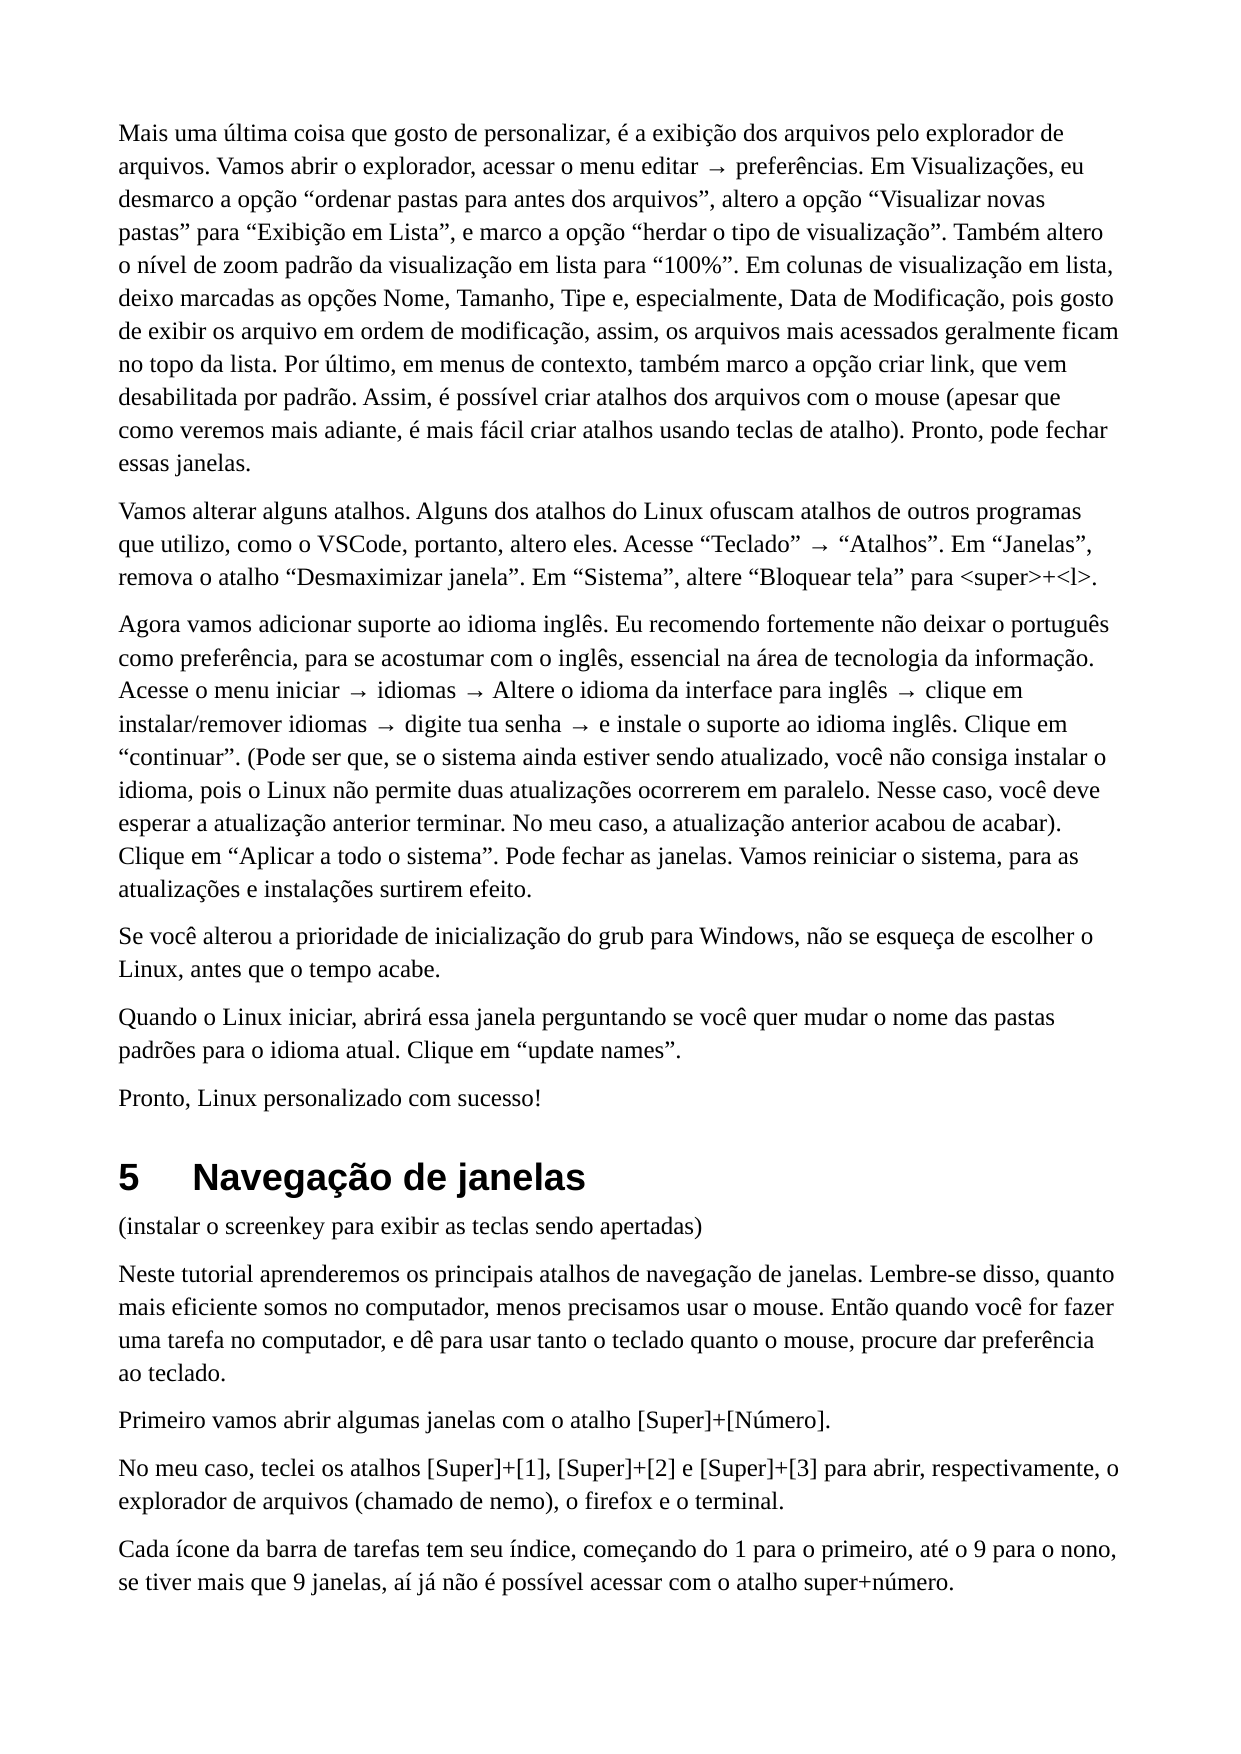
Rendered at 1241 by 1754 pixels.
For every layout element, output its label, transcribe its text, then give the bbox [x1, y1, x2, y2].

text Se você alterou a prioridade de inicialização do grub para Windows, não se esqueça de escolher o Linux, antes que o tempo acabe. [118, 921, 1122, 983]
text Pronto, Linux personalizado com sucesso! [118, 1083, 1122, 1111]
subtitle Navegação de janelas [118, 1155, 1122, 1199]
text Quando o Linux iniciar, abrirá essa janela perguntando se você quer mudar o nome das pastas padrões para o idioma atual. Clique em “update names”. [118, 1002, 1122, 1064]
text Agora vamos adicionar suporte ao idioma inglês. Eu recomendo fortemente não deixar o português como preferência, para se acostumar com o inglês, essencial na área de tecnologia da informação. Acesse o menu iniciar → idiomas → Altere o idioma da interface para inglês → clique em instalar/remover idiomas → digite tua senha → e instale o suporte ao idioma inglês. Clique em “continuar”. (Pode ser que, se o sistema ainda estiver sendo atualizado, você não consiga instalar o idioma, pois o Linux não permite duas atualizações ocorrerem em paralelo. Nesse caso, você deve esperar a atualização anterior terminar. No meu caso, a atualização anterior acabou de acabar). Clique em “Aplicar a todo o sistema”. Pode fechar as janelas. Vamos reiniciar o sistema, para as atualizações e instalações surtirem efeito. [118, 609, 1122, 902]
text Primeiro vamos abrir algumas janelas com o atalho [Super]+[Número]. [118, 1406, 1122, 1434]
text Mais uma última coisa que gosto de personalizar, é a exibição dos arquivos pelo explorador de arquivos. Vamos abrir o explorador, acessar o menu editar → preferências. Em Visualizações, eu desmarco a opção “ordenar pastas para antes dos arquivos”, altero a opção “Visualizar novas pastas” para “Exibição em Lista”, e marco a opção “herdar o tipo de visualização”. Também altero o nível de zoom padrão da visualização em lista para “100%”. Em colunas de visualização em lista, deixo marcadas as opções Nome, Tamanho, Tipe e, especialmente, Data de Modificação, pois gosto de exibir os arquivo em ordem de modificação, assim, os arquivos mais acessados geralmente ficam no topo da lista. Por último, em menus de contexto, também marco a opção criar link, que vem desabilitada por padrão. Assim, é possível criar atalhos dos arquivos com o mouse (apesar que como veremos mais adiante, é mais fácil criar atalhos usando teclas de atalho). Pronto, pode fechar essas janelas. [118, 118, 1122, 477]
text (instalar o screenkey para exibir as teclas sendo apertadas) [118, 1211, 1122, 1240]
text Neste tutorial aprenderemos os principais atalhos de navegação de janelas. Lembre-se disso, quanto mais eficiente somos no computador, menos precisamos usar o mouse. Então quando você for fazer uma tarefa no computador, e dê para usar tanto o teclado quanto o mouse, procure dar preferência ao teclado. [118, 1259, 1122, 1387]
text No meu caso, teclei os atalhos [Super]+[1], [Super]+[2] e [Super]+[3] para abrir, respectivamente, o explorador de arquivos (chamado de nemo), o firefox e o terminal. [118, 1453, 1122, 1515]
text Cada ícone da barra de tarefas tem seu índice, começando do 1 para o primeiro, até o 9 para o nono, se tiver mais que 9 janelas, aí já não é possível acessar com o atalho super+número. [118, 1534, 1122, 1596]
text Vamos alterar alguns atalhos. Alguns dos atalhos do Linux ofuscam atalhos de outros programas que utilizo, como o VSCode, portanto, altero eles. Acesse “Teclado” → “Atalhos”. Em “Janelas”, remova o atalho “Desmaximizar janela”. Em “Sistema”, altere “Bloquear tela” para <super>+<l>. [118, 496, 1122, 591]
